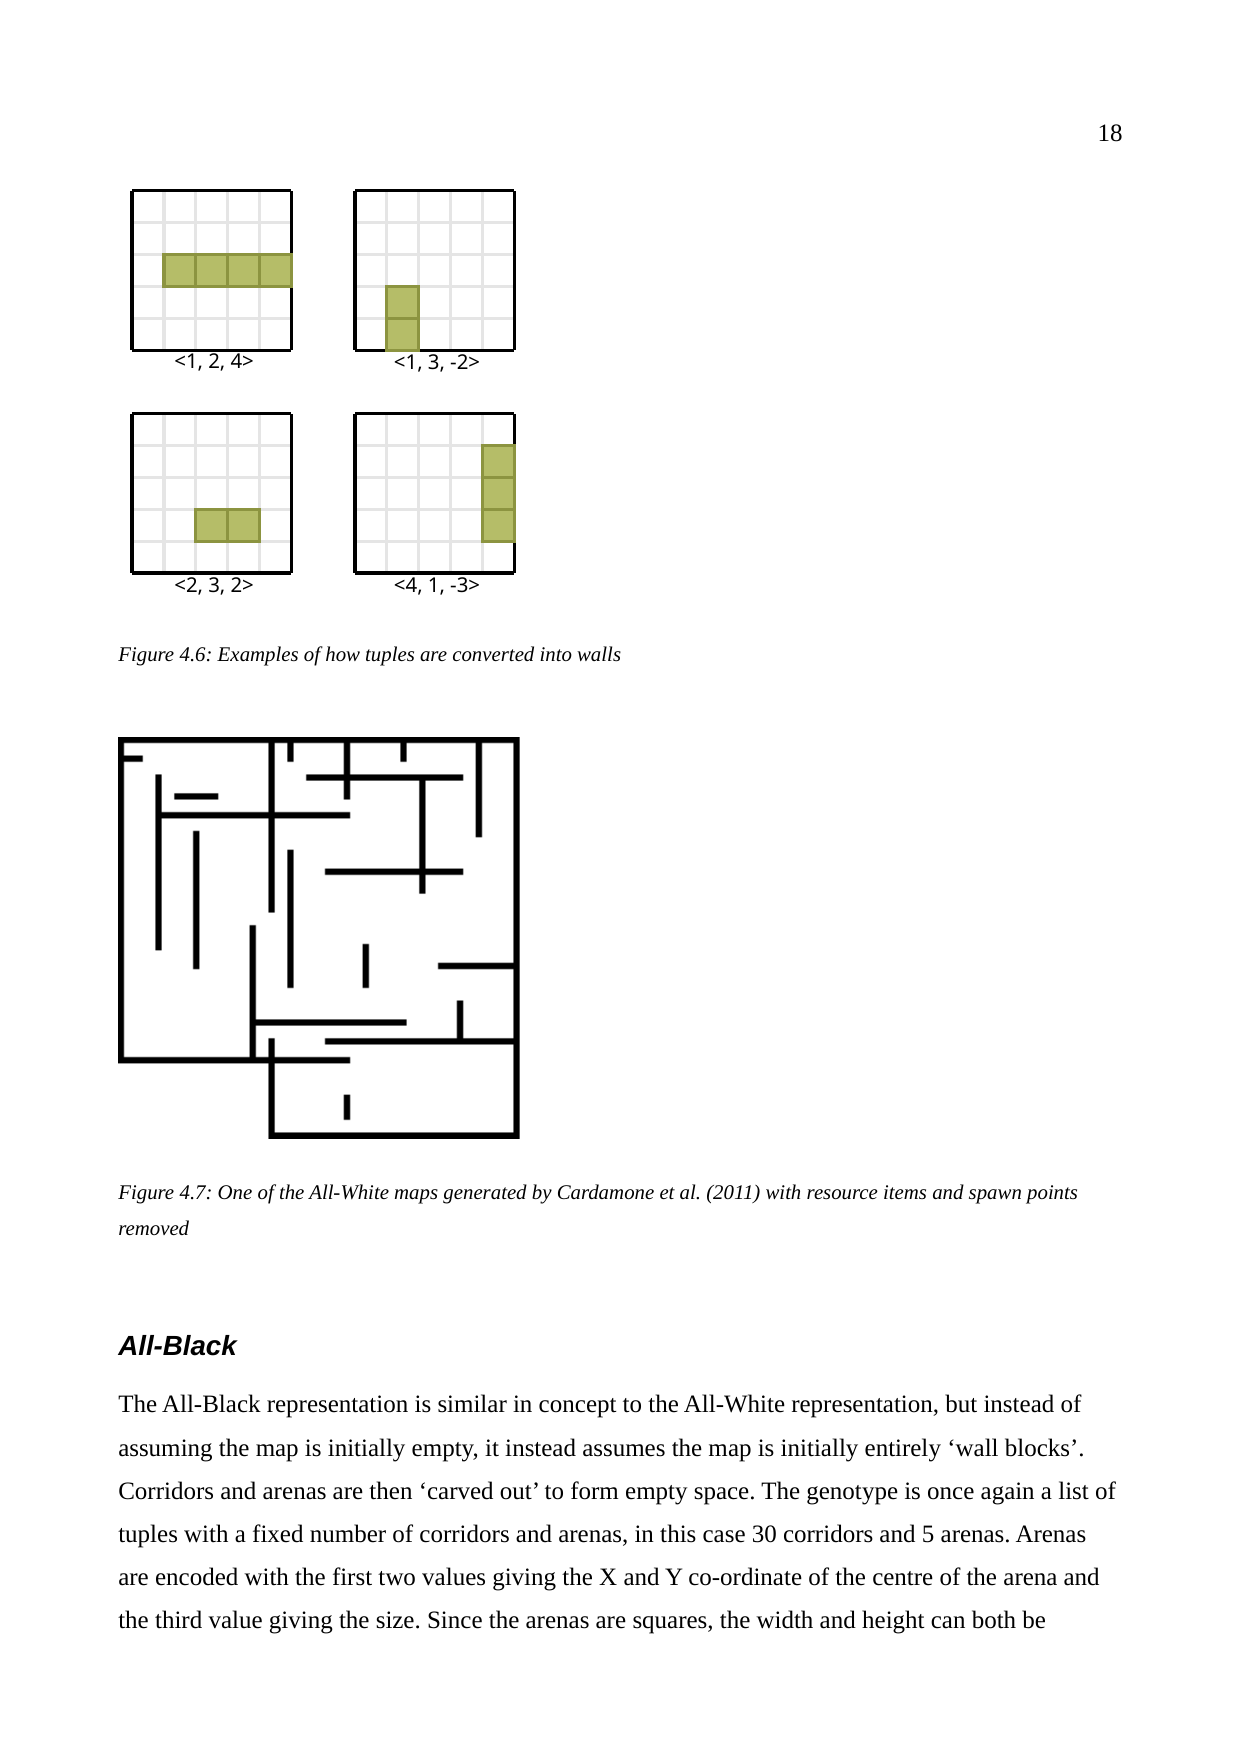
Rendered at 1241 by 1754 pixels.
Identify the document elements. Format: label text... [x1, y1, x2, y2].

text The All-Black representation is similar in concept to the All-White representation, but instead of assuming the map is initially empty, it instead assumes the map is initially entirely ‘wall blocks’. Corridors and arenas are then ‘carved out’ to form empty space. The genotype is once again a list of tuples with a fixed number of corridors and arenas, in this case 30 corridors and 5 arenas. Arenas are encoded with the first two values giving the X and Y co-ordinate of the centre of the arena and the third value giving the size. Since the arenas are squares, the width and height can both be [118, 1389, 1122, 1634]
text Figure 4.7: One of the All-White maps generated by Cardamone et al. (2011) with resource items and spawn points removed [118, 1180, 1124, 1240]
text Figure 4.6: Examples of how tuples are converted into walls [118, 642, 1122, 666]
picture [118, 737, 520, 1139]
subtitle All-Black [118, 1329, 1122, 1361]
